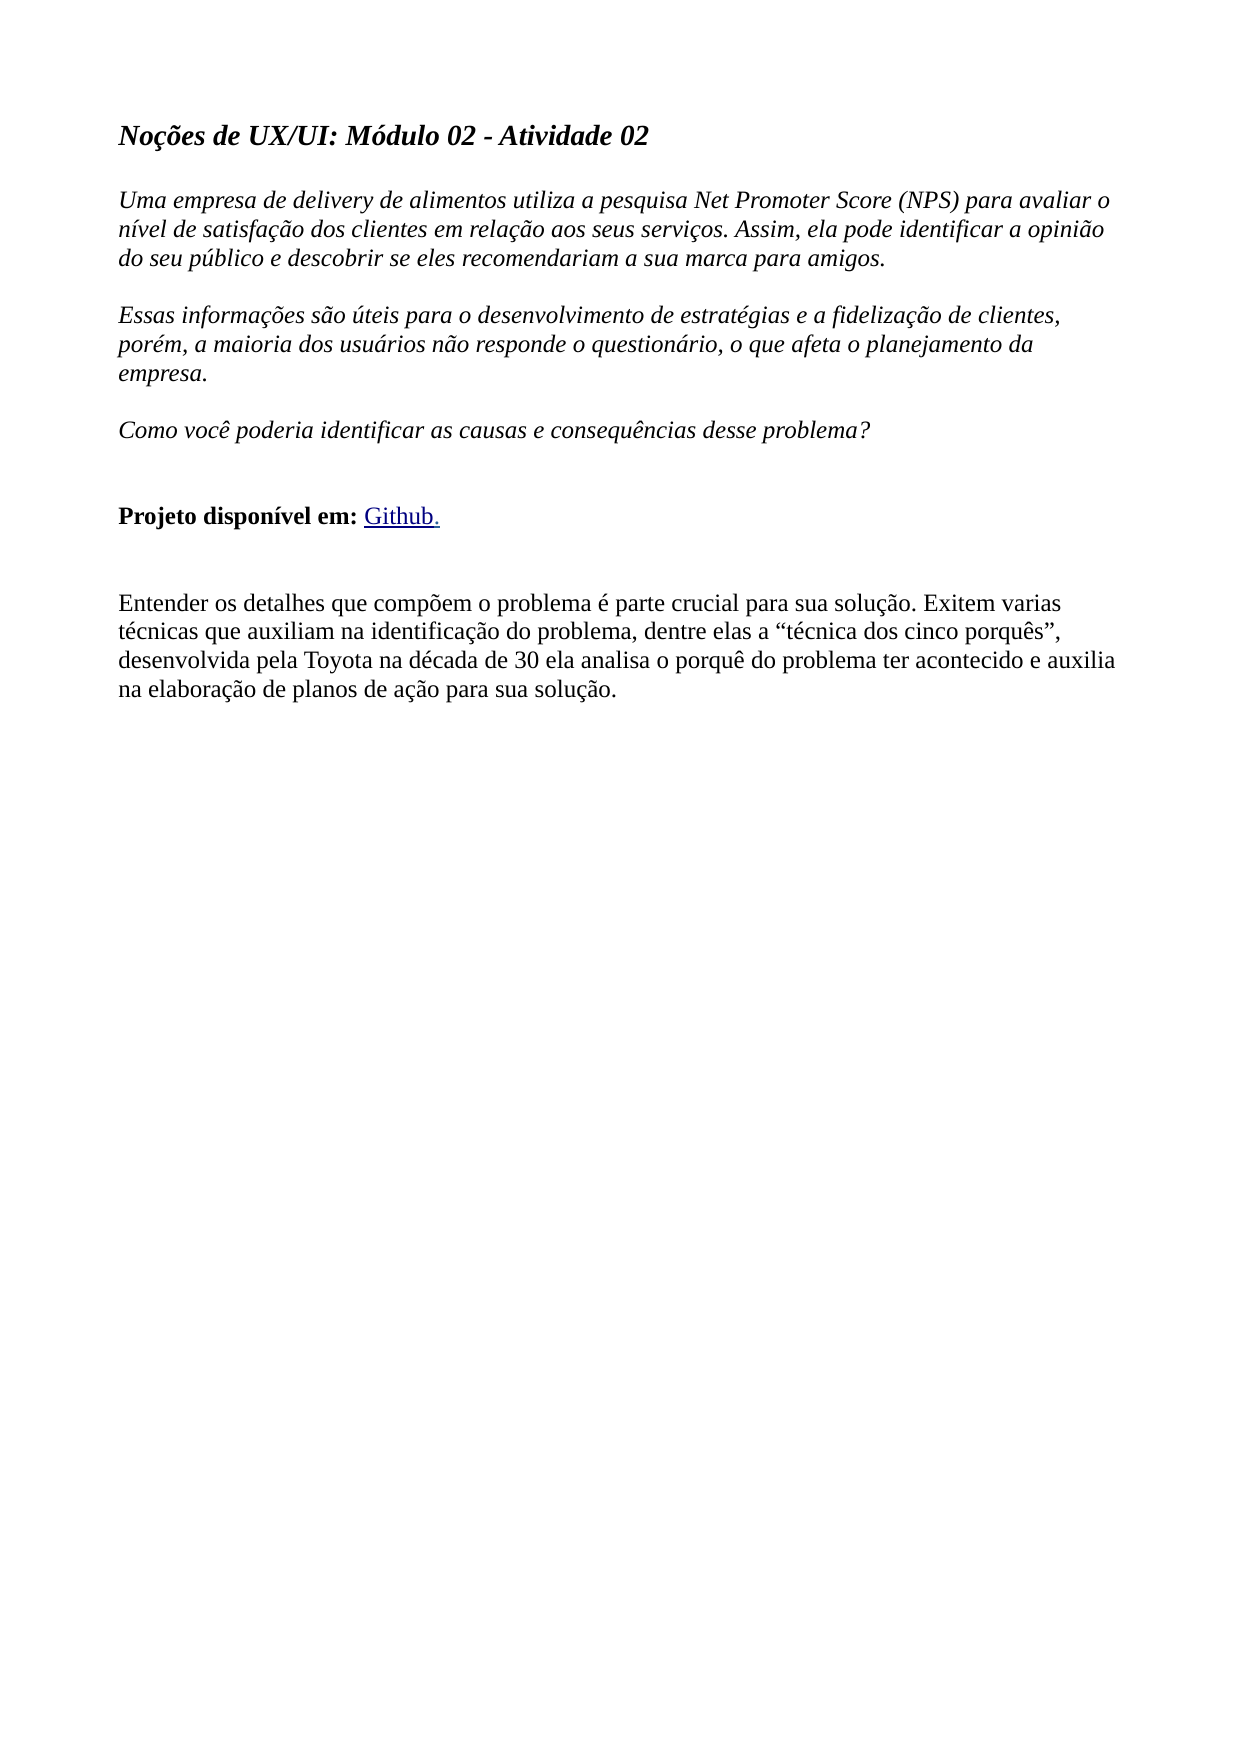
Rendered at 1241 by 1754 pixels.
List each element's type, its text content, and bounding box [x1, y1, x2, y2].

text Entender os detalhes que compõem o problema é parte crucial para sua solução. Exitem varias técnicas que auxiliam na identificação do problema, dentre elas a “técnica dos cinco porquês”, desenvolvida pela Toyota na década de 30 ela analisa o porquê do problema ter acontecido e auxilia na elaboração de planos de ação para sua solução. [118, 588, 1122, 703]
text Projeto disponível em: Github. [118, 501, 1122, 530]
text Uma empresa de delivery de alimentos utiliza a pesquisa Net Promoter Score (NPS) para avaliar o nível de satisfação dos clientes em relação aos seus serviços. Assim, ela pode identificar a opinião do seu público e descobrir se eles recomendariam a sua marca para amigos. [118, 185, 1122, 271]
text Como você poderia identificar as causas e consequências desse problema? [118, 415, 1122, 444]
text Noções de UX/UI: Módulo 02 - Atividade 02 [118, 118, 1122, 152]
text Essas informações são úteis para o desenvolvimento de estratégias e a fidelização de clientes, porém, a maioria dos usuários não responde o questionário, o que afeta o planejamento da empresa. [118, 300, 1122, 386]
